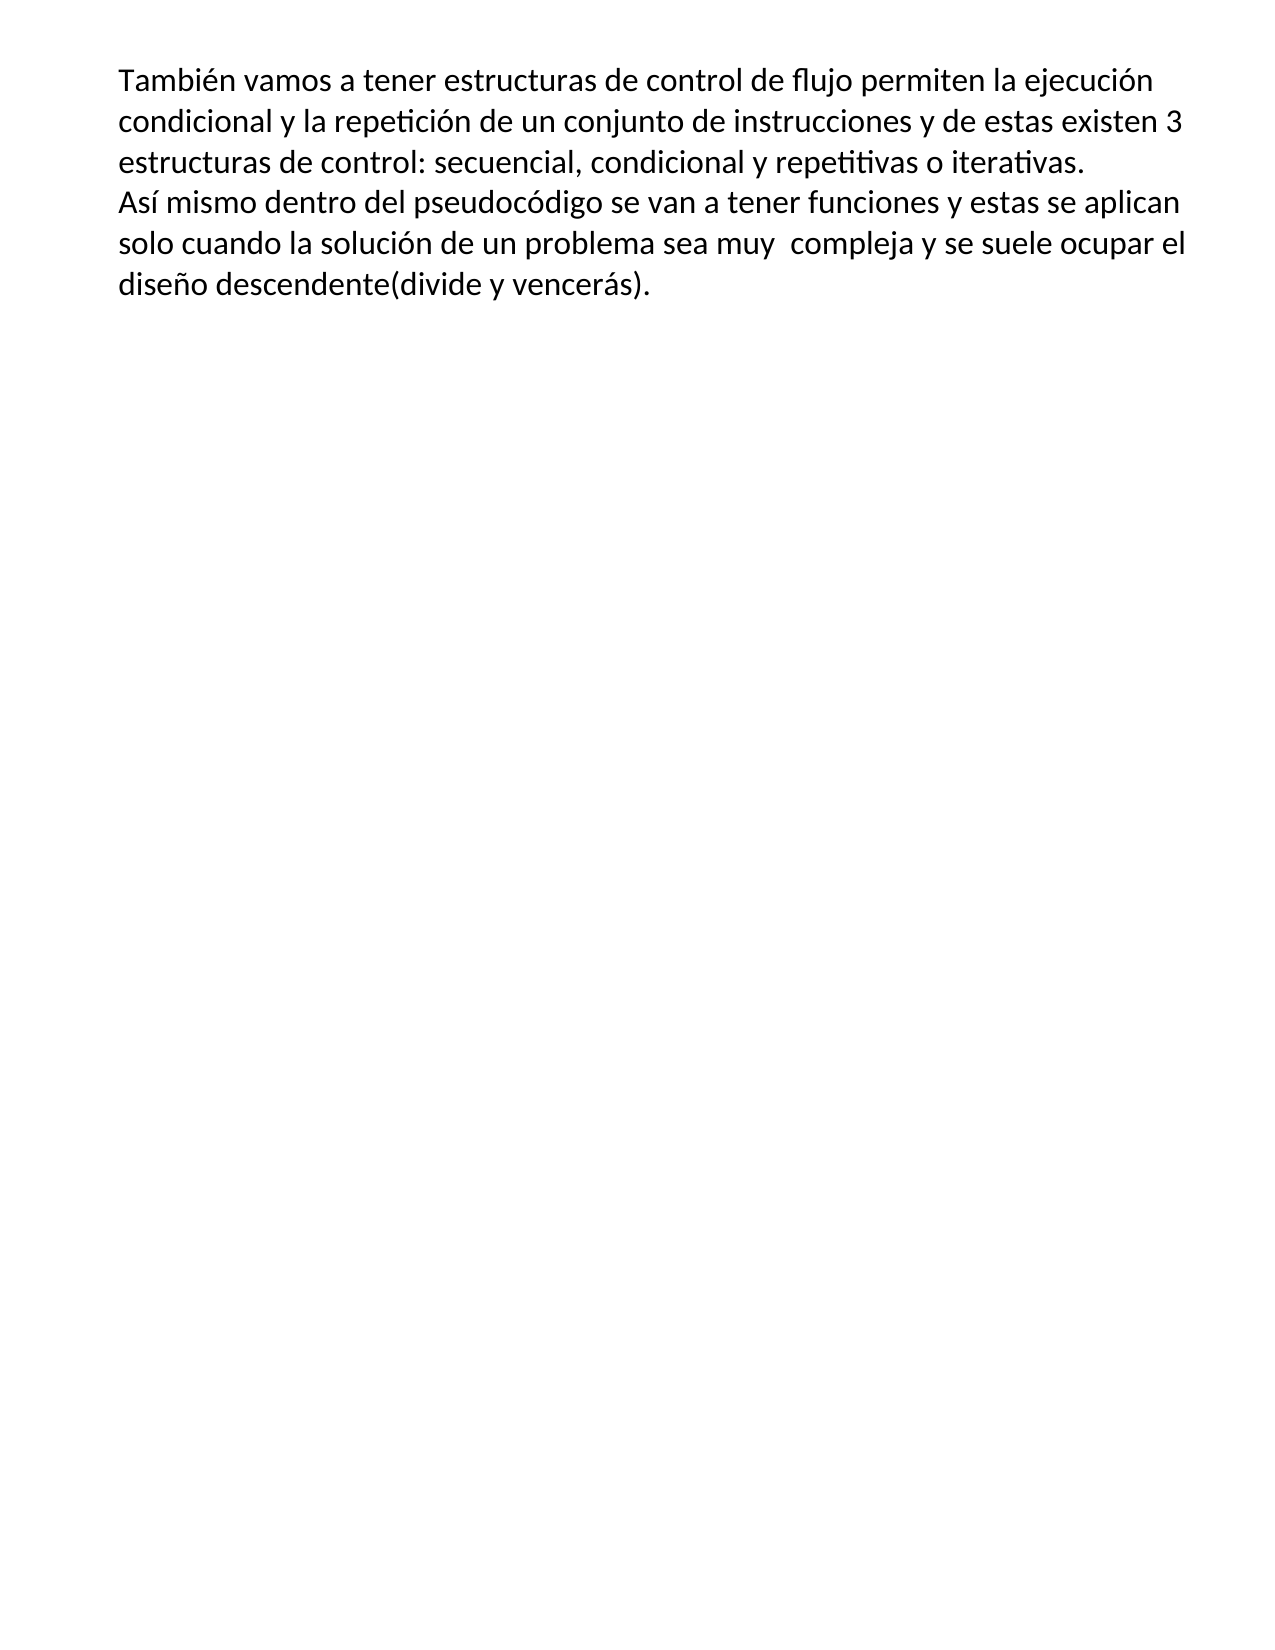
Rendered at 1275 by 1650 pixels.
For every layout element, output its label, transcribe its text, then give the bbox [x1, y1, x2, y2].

text Así mismo dentro del pseudocódigo se van a tener funciones y estas se aplican solo cuando la solución de un problema sea muy compleja y se suele ocupar el diseño descendente(divide y vencerás). [118, 181, 1205, 303]
text También vamos a tener estructuras de control de flujo permiten la ejecución condicional y la repetición de un conjunto de instrucciones y de estas existen 3 estructuras de control: secuencial, condicional y repetitivas o iterativas. [118, 59, 1205, 181]
